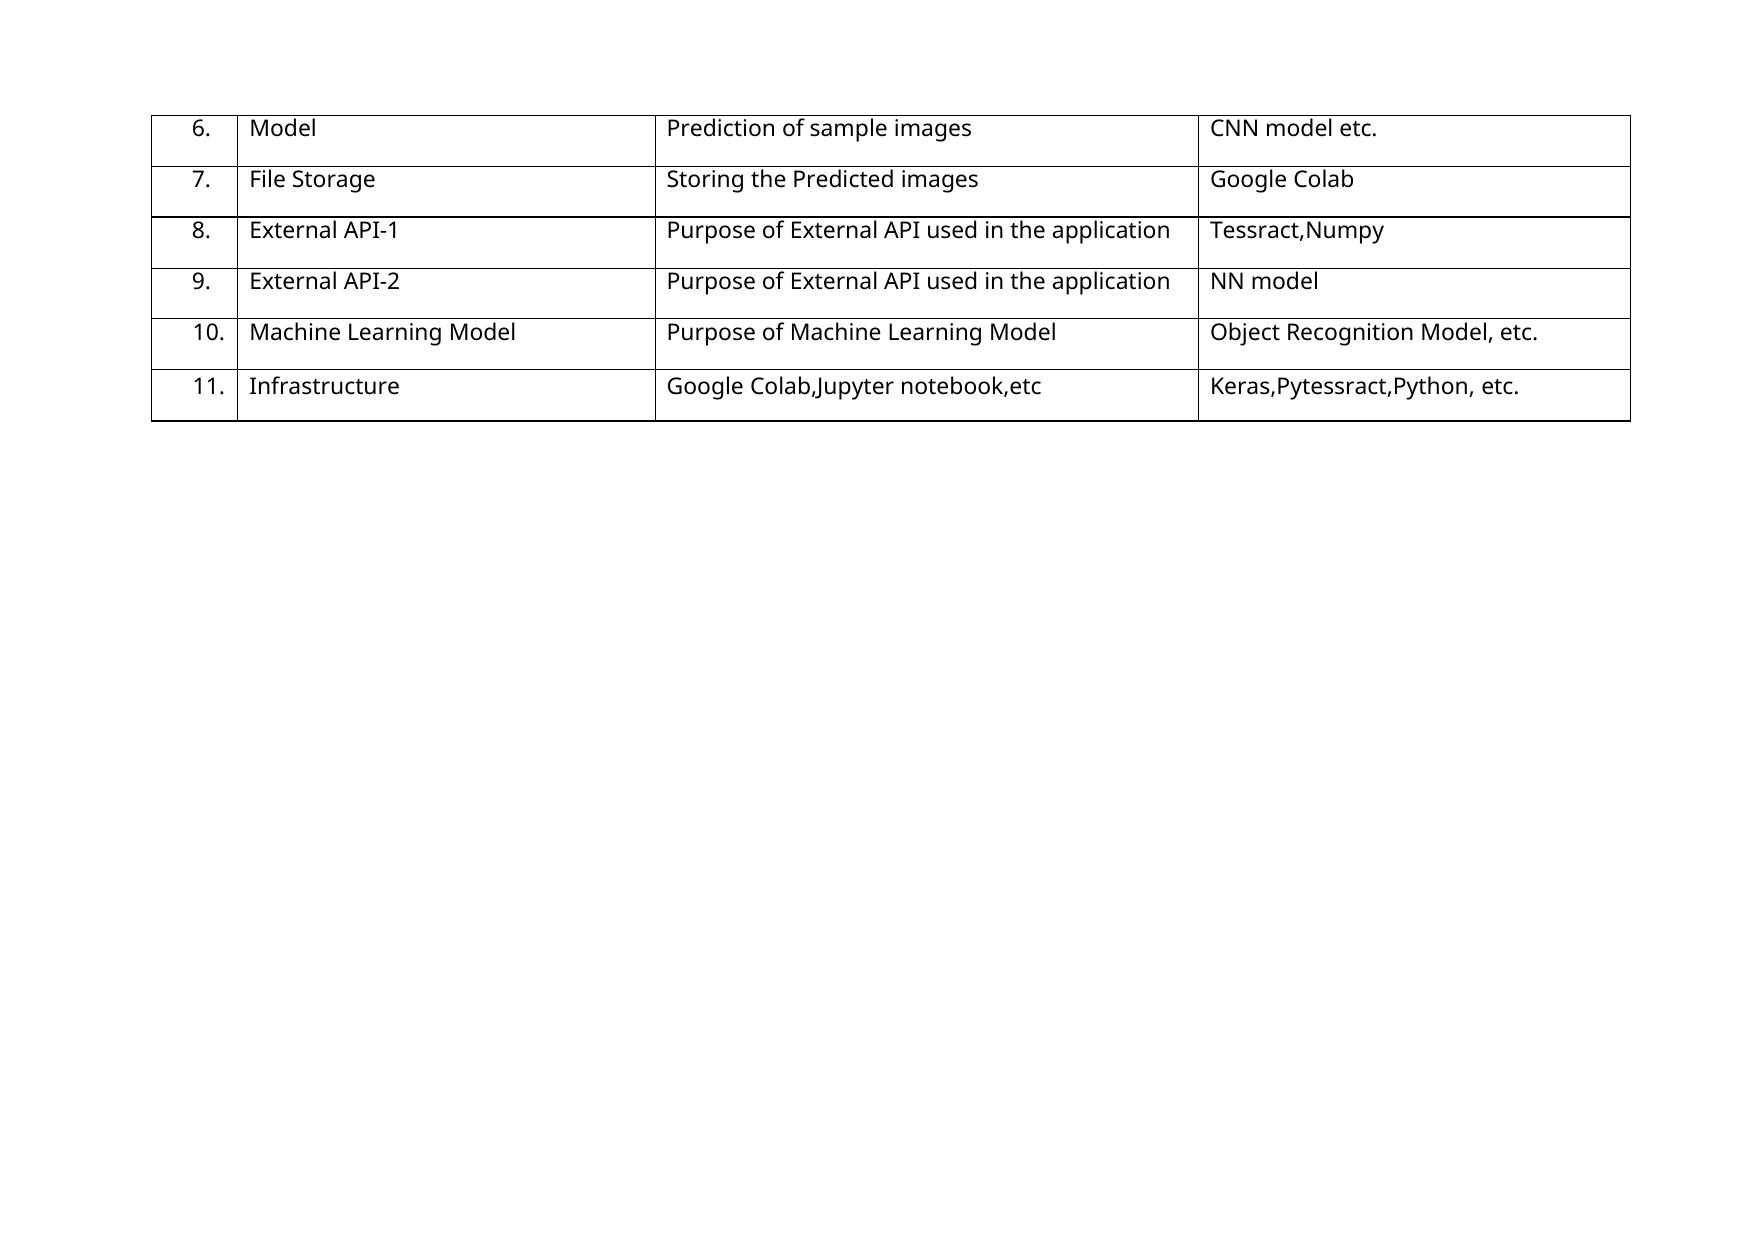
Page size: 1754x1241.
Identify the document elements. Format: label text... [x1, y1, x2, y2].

table_cell Model [238, 116, 655, 166]
table_cell Purpose of Machine Learning Model [656, 319, 1198, 369]
table_cell Tessract,Numpy [1199, 218, 1630, 267]
table_cell 7. [152, 167, 237, 216]
table_cell Machine Learning Model [238, 319, 655, 369]
table_cell File Storage [238, 167, 655, 216]
table_cell Prediction of sample images [656, 116, 1198, 166]
table_cell 11. [152, 370, 237, 420]
table_cell Google Colab,Jupyter notebook,etc [656, 370, 1198, 420]
table_cell Keras,Pytessract,Python, etc. [1199, 370, 1630, 420]
table_cell Purpose of External API used in the application [656, 218, 1198, 267]
table_cell CNN model etc. [1199, 116, 1630, 166]
table_cell Google Colab [1199, 167, 1630, 216]
table_cell 9. [152, 269, 237, 318]
table_cell 10. [152, 319, 237, 369]
table_cell External API-1 [238, 218, 655, 267]
table_cell Object Recognition Model, etc. [1199, 319, 1630, 369]
table_cell Purpose of External API used in the application [656, 269, 1198, 318]
table_cell NN model [1199, 269, 1630, 318]
table_cell 6. [152, 116, 237, 166]
table_cell Storing the Predicted images [656, 167, 1198, 216]
table_cell Infrastructure [238, 370, 655, 420]
table_cell External API-2 [238, 269, 655, 318]
table_cell 8. [152, 218, 237, 267]
